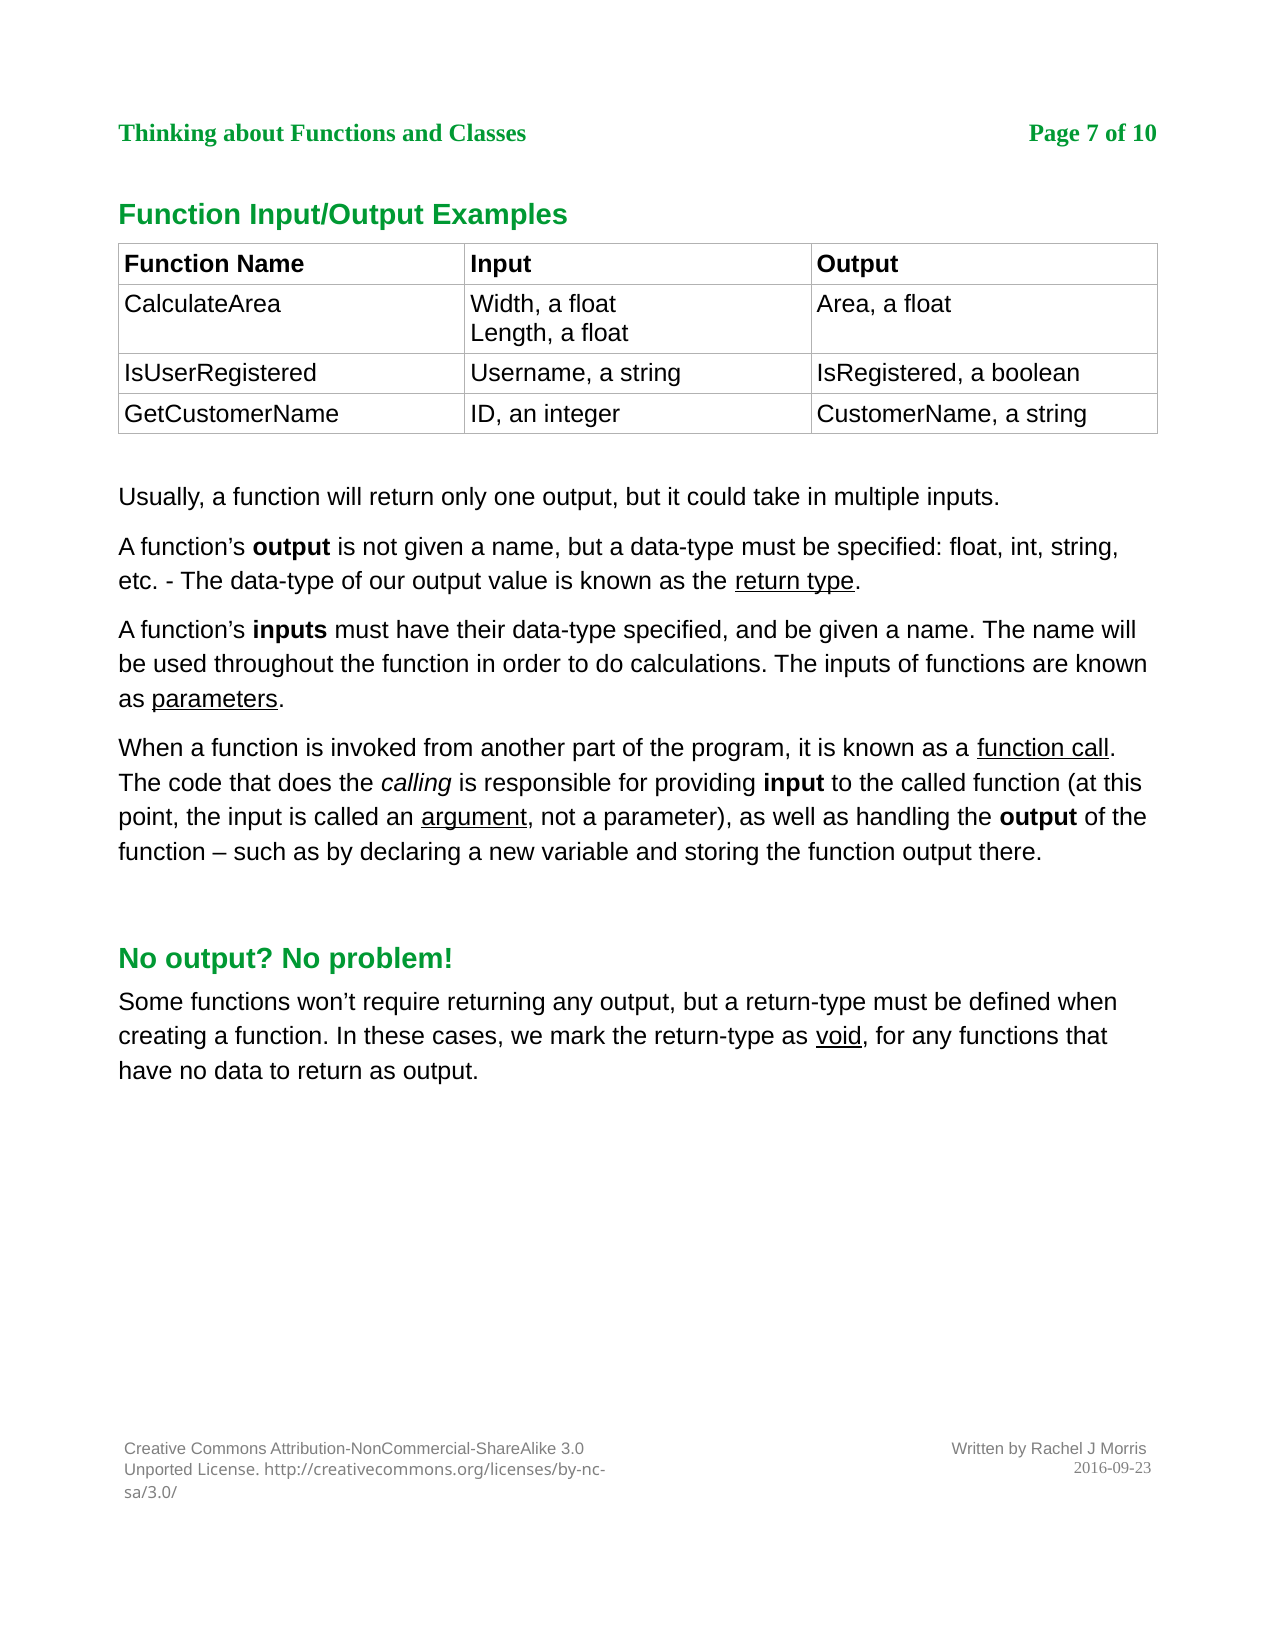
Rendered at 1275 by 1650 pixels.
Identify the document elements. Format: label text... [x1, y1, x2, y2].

table_cell CustomerName, a string [812, 394, 1157, 433]
text A function’s output is not given a name, but a data-type must be specified: float, int, string, etc. - The data-type of our output value is known as the return type. [118, 531, 1157, 595]
table_header Output [812, 244, 1157, 283]
text Usually, a function will return only one output, but it could take in multiple inputs. [118, 482, 1157, 511]
text A function’s inputs must have their data-type specified, and be given a name. The name will be used throughout the function in order to do calculations. The inputs of functions are known as parameters. [118, 615, 1157, 713]
table_header Function Name [119, 244, 464, 283]
table_cell IsRegistered, a boolean [812, 354, 1157, 393]
table_cell Width, a float Length, a float [465, 285, 811, 353]
table_cell ID, an integer [465, 394, 811, 433]
table_cell CalculateArea [119, 285, 464, 353]
table_cell Username, a string [465, 354, 811, 393]
table_cell Area, a float [812, 285, 1157, 353]
table_cell GetCustomerName [119, 394, 464, 433]
subtitle Function Input/Output Examples [118, 197, 1157, 231]
table_header Input [465, 244, 811, 283]
subtitle No output? No problem! [118, 941, 1157, 974]
text Some functions won’t require returning any output, but a return-type must be defined when creating a function. In these cases, we mark the return-type as void, for any functions that have no data to return as output. [118, 987, 1157, 1084]
text When a function is invoked from another part of the program, it is known as a function call. The code that does the calling is responsible for providing input to the called function (at this point, the input is called an argument, not a parameter), as well as handling the output of the function – such as by declaring a new variable and storing the function output there. [118, 733, 1157, 865]
table_cell IsUserRegistered [119, 354, 464, 393]
